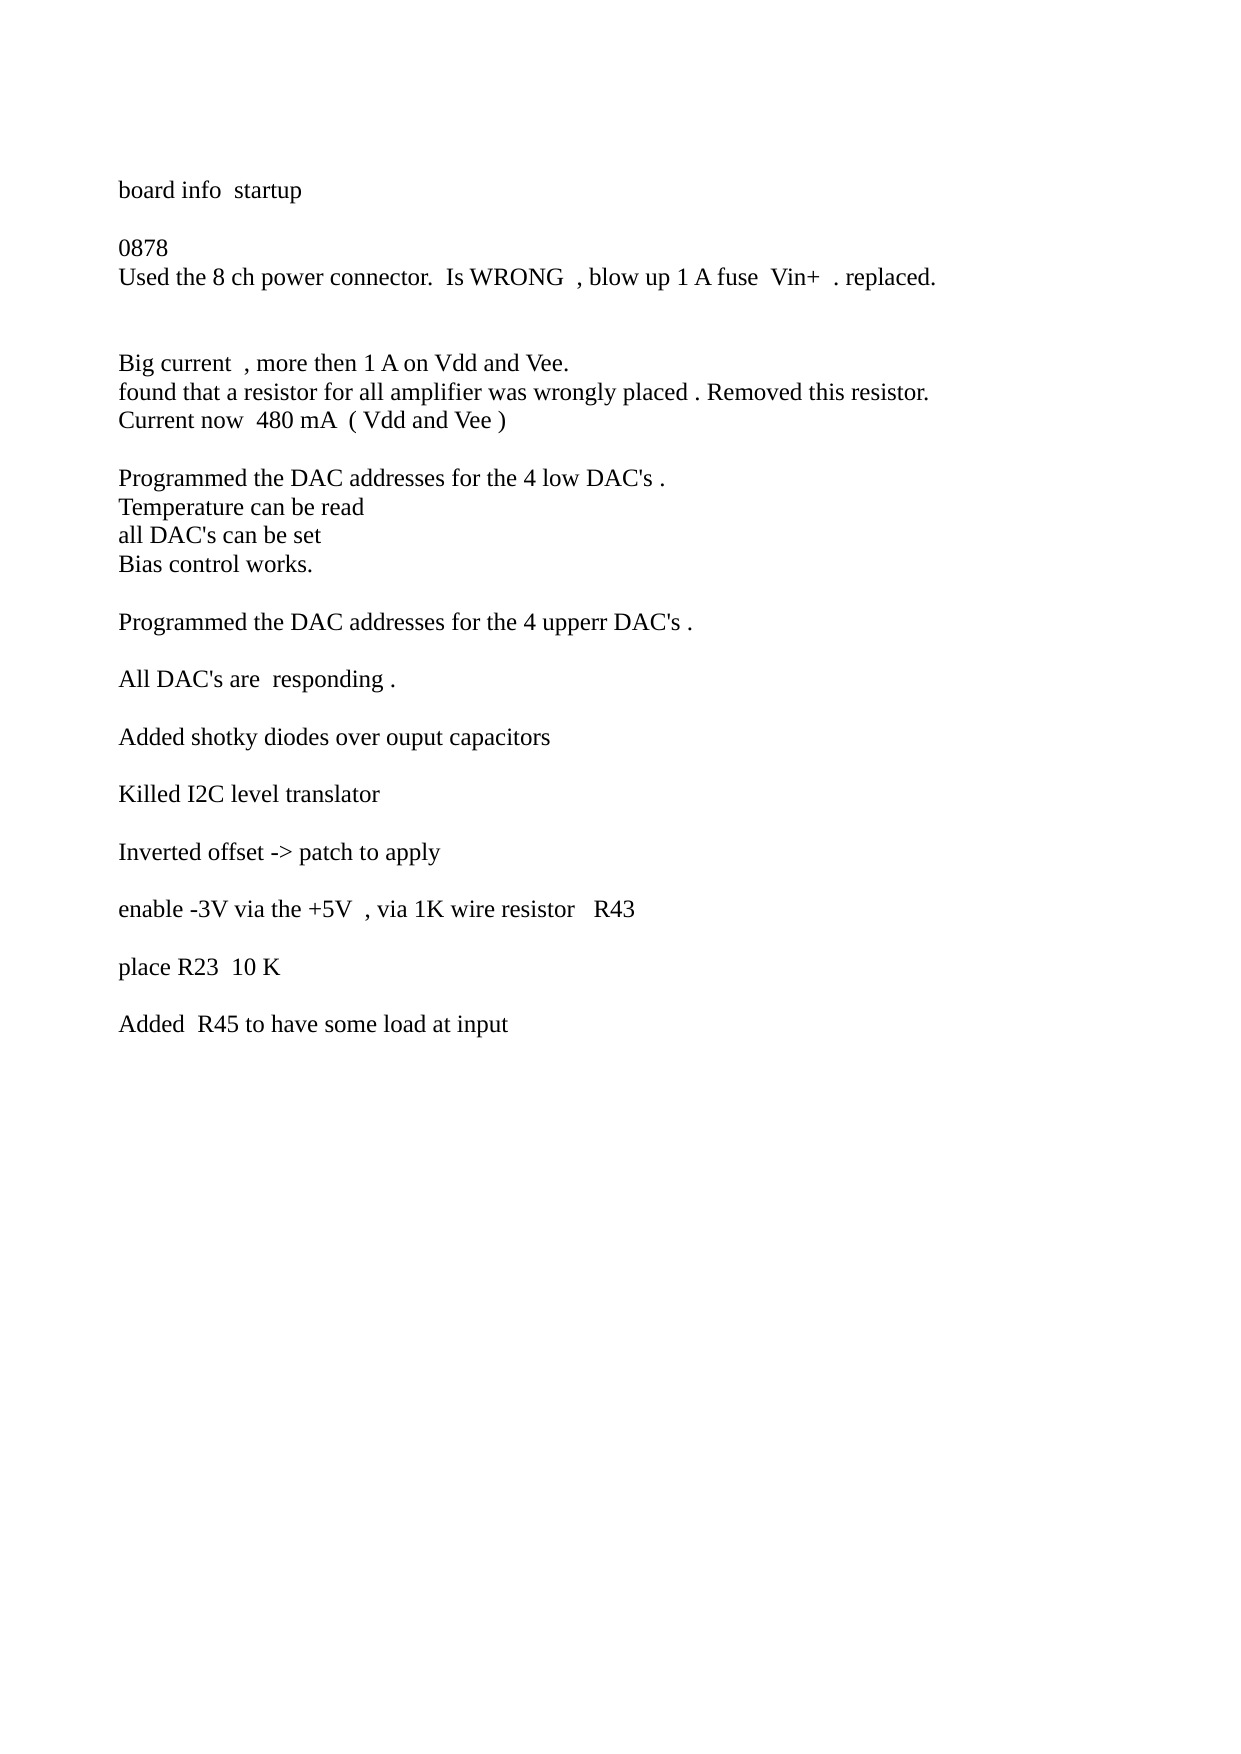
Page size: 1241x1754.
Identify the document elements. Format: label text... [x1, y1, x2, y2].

text Programmed the DAC addresses for the 4 low DAC's . [118, 463, 1122, 492]
text place R23 10 K [118, 952, 1122, 981]
text enable -3V via the +5V , via 1K wire resistor R43 [118, 894, 1122, 923]
text found that a resistor for all amplifier was wrongly placed . Removed this resistor. [118, 377, 1122, 406]
text Added R45 to have some load at input [118, 1009, 1122, 1038]
text Big current , more then 1 A on Vdd and Vee. [118, 348, 1122, 377]
text board info startup [118, 176, 1122, 204]
text Current now 480 mA ( Vdd and Vee ) [118, 406, 1122, 434]
text Killed I2C level translator [118, 779, 1122, 808]
text all DAC's can be set [118, 521, 1122, 549]
text Inverted offset -> patch to apply [118, 837, 1122, 866]
text Used the 8 ch power connector. Is WRONG , blow up 1 A fuse Vin+ . replaced. [118, 262, 1122, 291]
text Temperature can be read [118, 492, 1122, 521]
text All DAC's are responding . [118, 664, 1122, 693]
text 0878 [118, 233, 1122, 262]
text Bias control works. [118, 549, 1122, 578]
text Added shotky diodes over ouput capacitors [118, 722, 1122, 751]
text Programmed the DAC addresses for the 4 upperr DAC's . [118, 607, 1122, 636]
